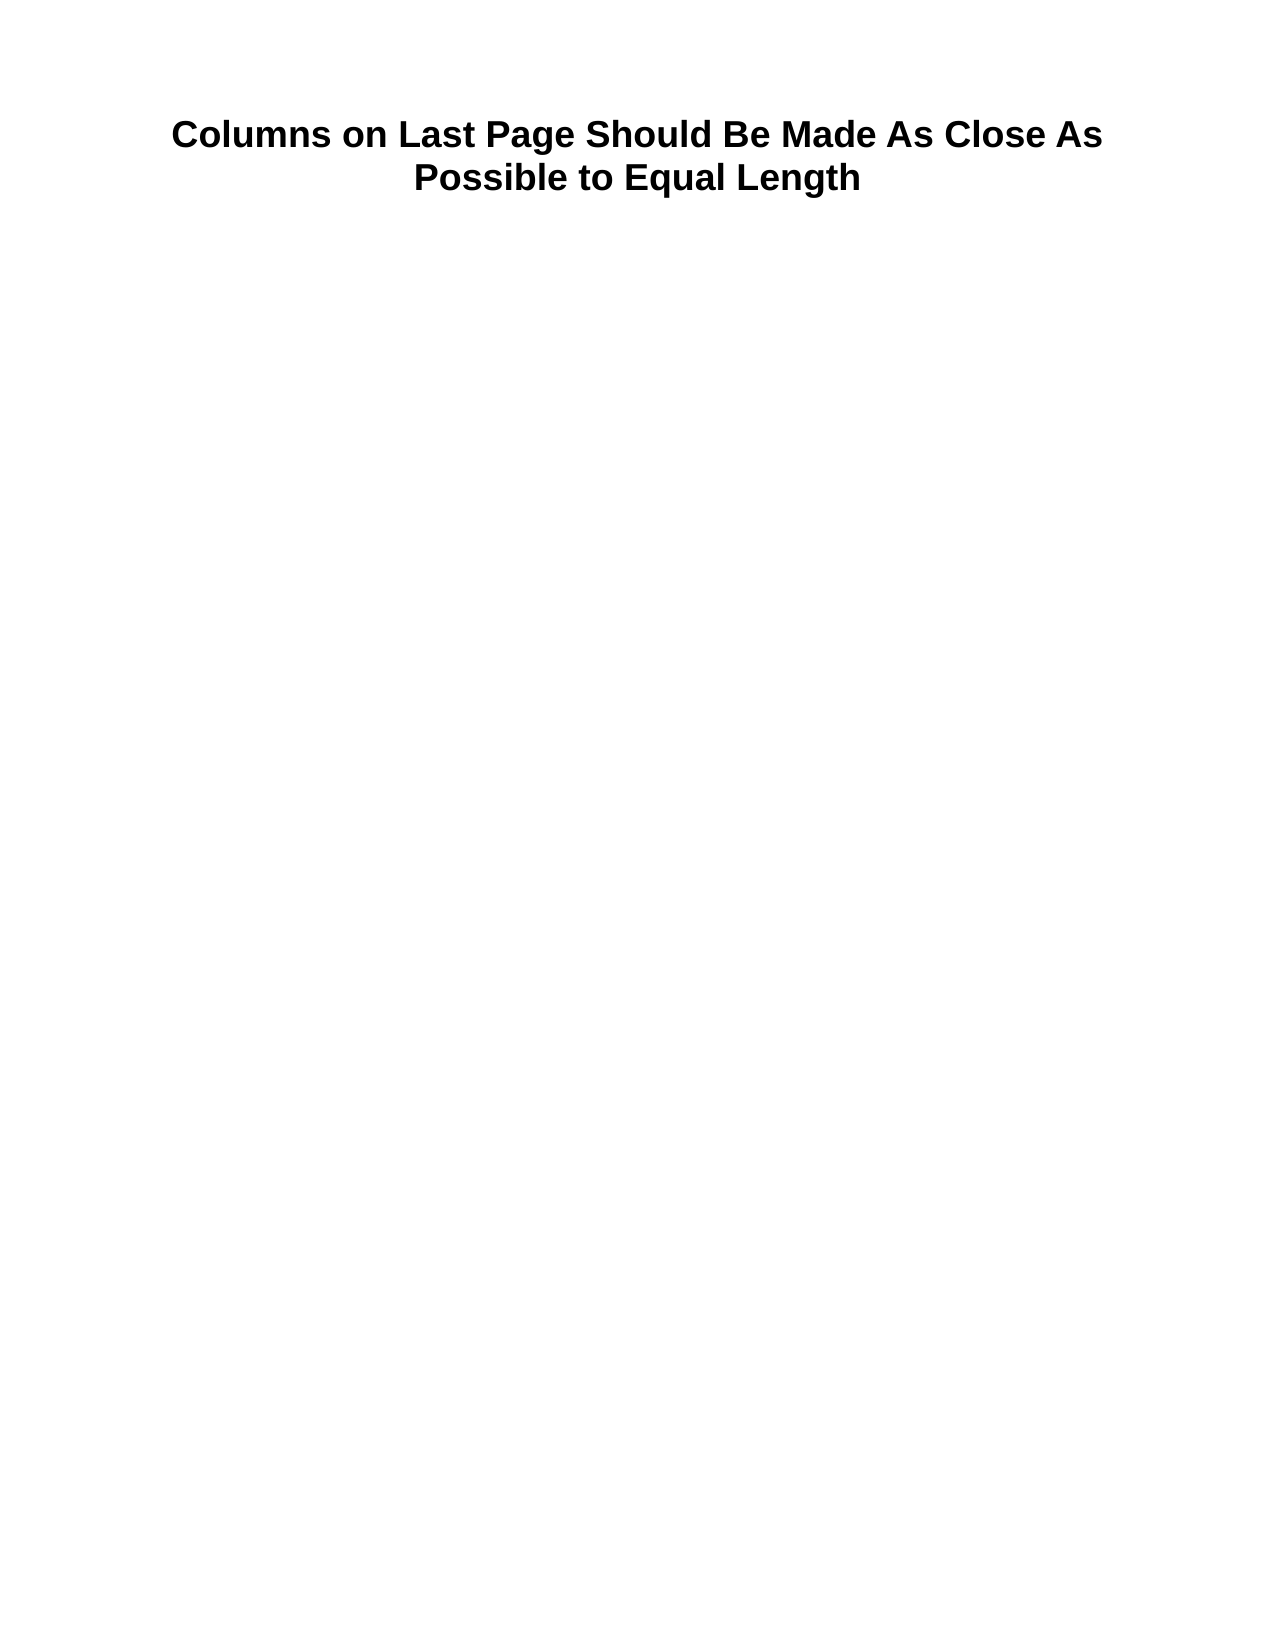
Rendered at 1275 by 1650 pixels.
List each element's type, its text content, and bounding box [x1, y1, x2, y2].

title Columns on Last Page Should Be Made As Close As Possible to Equal Length [112, 112, 1162, 199]
